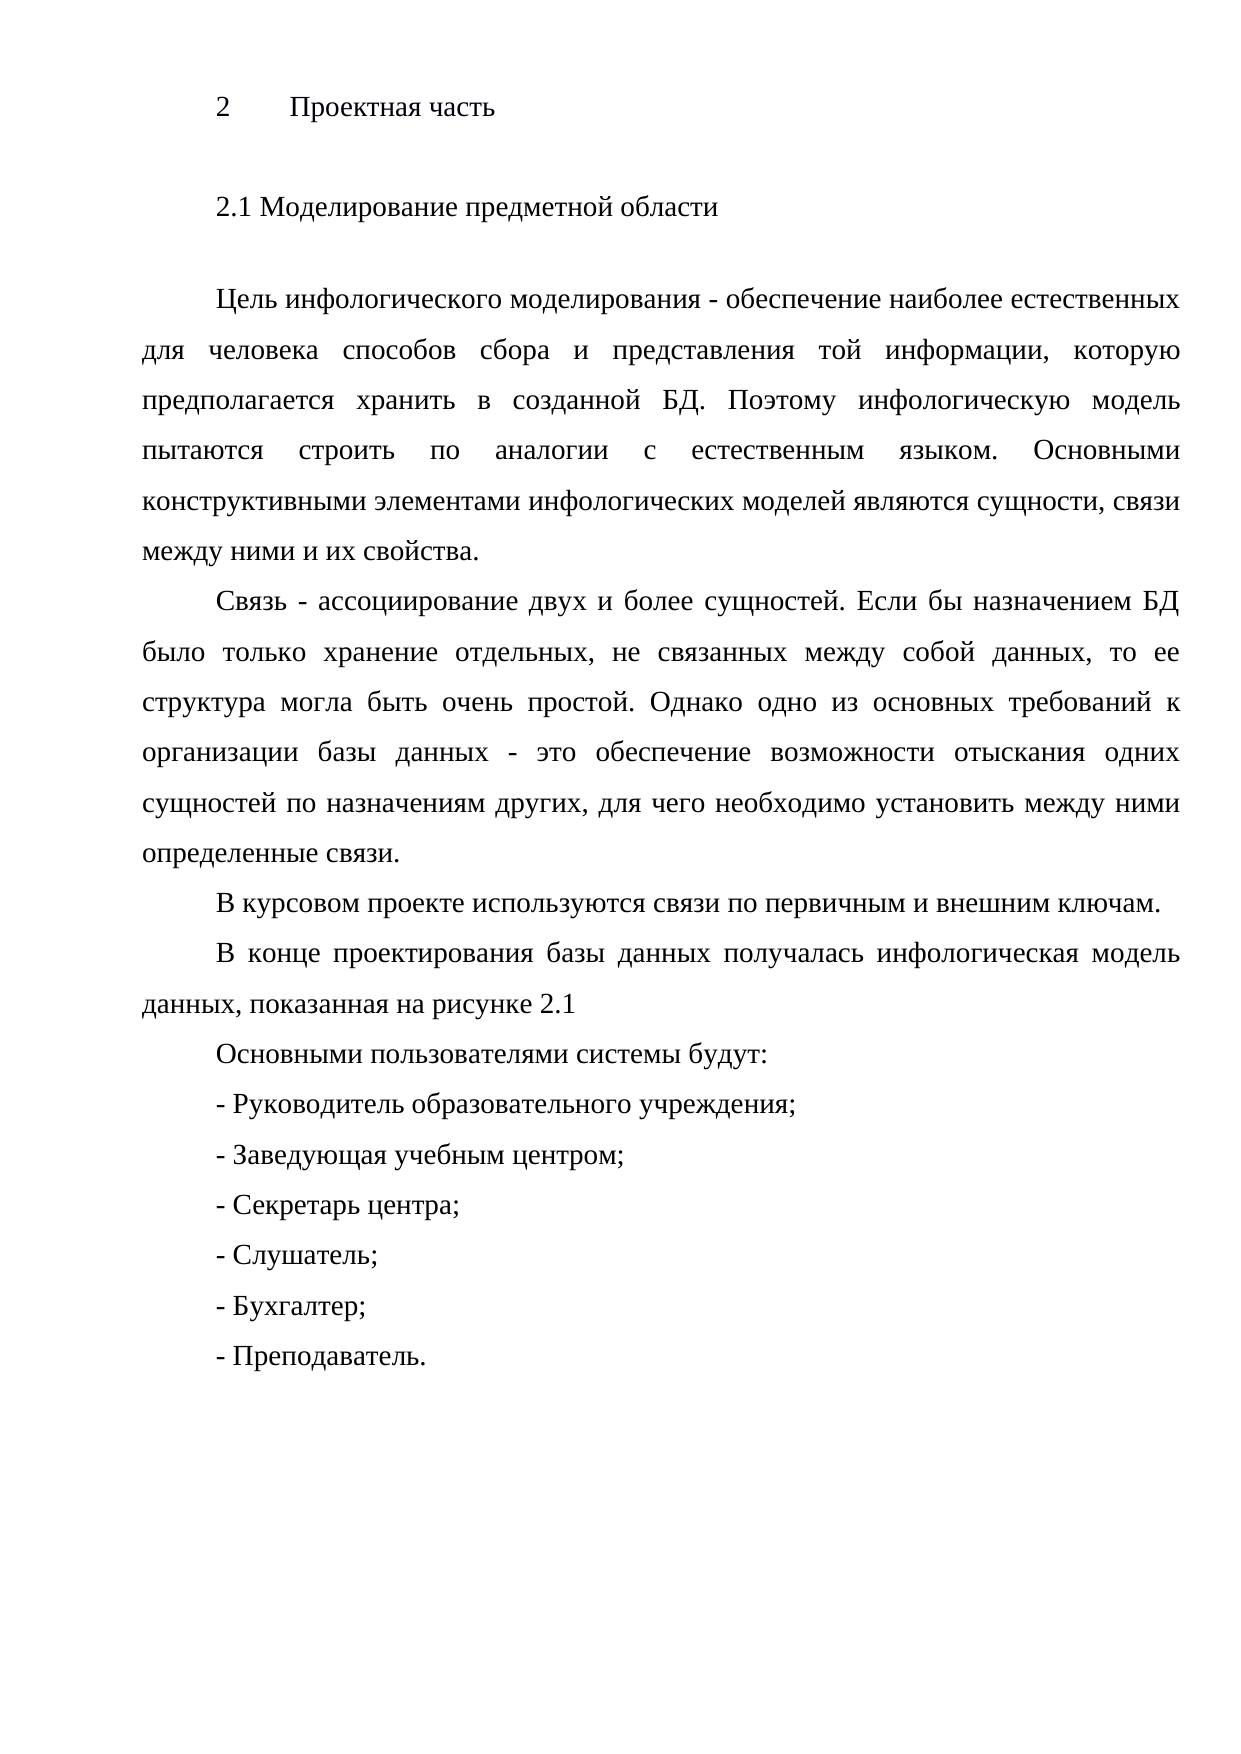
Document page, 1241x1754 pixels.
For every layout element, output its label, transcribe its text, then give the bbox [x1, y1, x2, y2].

text 2.1 Моделирование предметной области [142, 189, 1181, 223]
list Проектная часть [142, 89, 1181, 122]
text - Заведующая учебным центром; [142, 1137, 1181, 1170]
text - Слушатель; [142, 1237, 1181, 1271]
text - Бухгалтер; [142, 1288, 1181, 1321]
text Связь - ассоциирование двух и более сущностей. Если бы назначением БД было только хранение отдельных, не связанных между собой данных, то ее структура могла быть очень простой. Однако одно из основных требований к организации базы данных - это обеспечение возможности отыскания одних сущностей по назначениям других, для чего необходимо установить между ними определенные связи. [142, 583, 1181, 868]
text - Руководитель образовательного учреждения; [142, 1087, 1181, 1120]
text Основными пользователями системы будут: [142, 1036, 1181, 1070]
text - Преподаватель. [142, 1338, 1181, 1372]
text - Секретарь центра; [142, 1187, 1181, 1221]
text В курсовом проекте используются связи по первичным и внешним ключам. [142, 885, 1181, 919]
text В конце проектирования базы данных получалась инфологическая модель данных, показанная на рисунке 2.1 [142, 936, 1181, 1019]
text Цель инфологического моделирования - обеспечение наиболее естественных для человека способов сбора и представления той информации, которую предполагается хранить в созданной БД. Поэтому инфологическую модель пытаются строить по аналогии с естественным языком. Основными конструктивными элементами инфологических моделей являются сущности, связи между ними и их свойства. [142, 282, 1181, 567]
